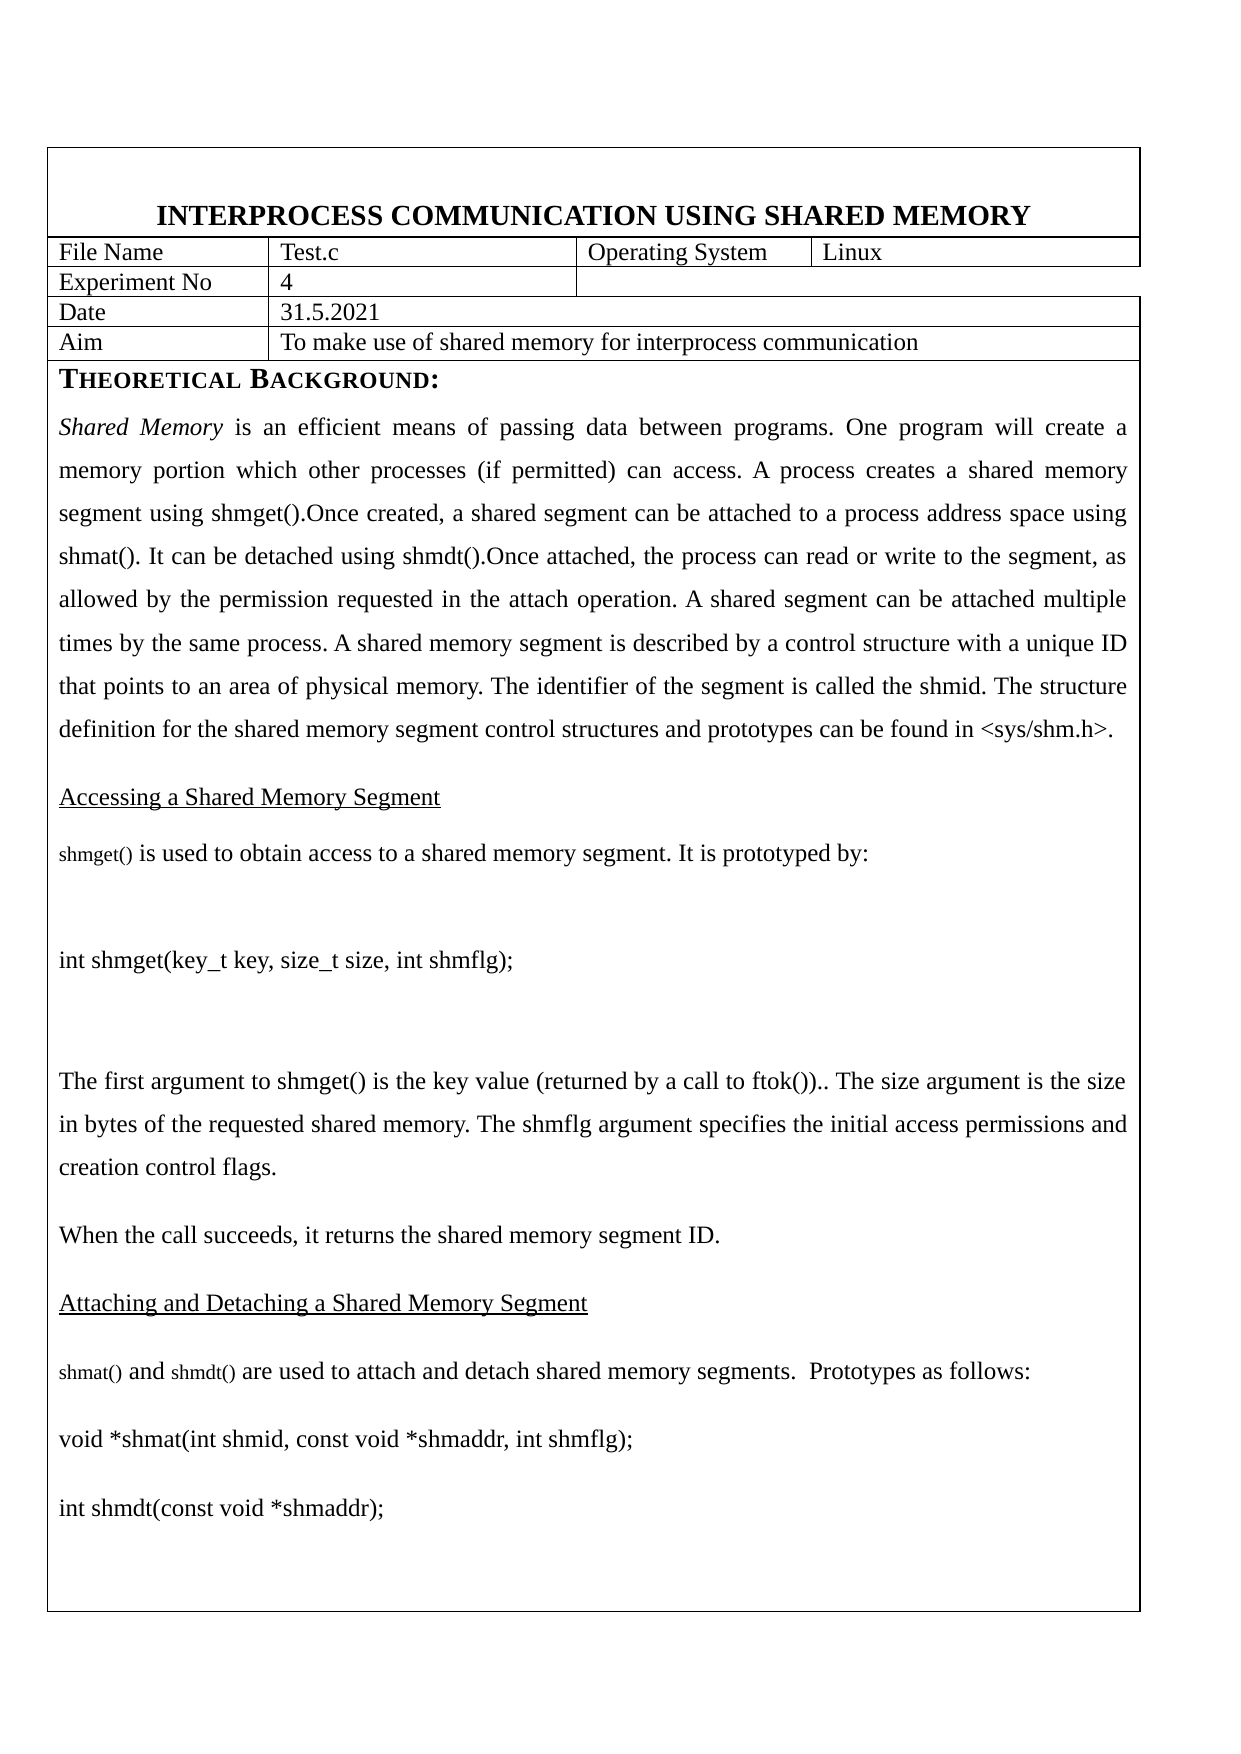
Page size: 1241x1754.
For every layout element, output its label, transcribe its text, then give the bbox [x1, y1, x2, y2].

table_cell Date [48, 297, 268, 326]
table_cell Operating System [577, 238, 811, 266]
table_cell Aim [48, 327, 268, 360]
table_cell [811, 267, 1140, 296]
table_header INTERPROCESS COMMUNICATION USING SHARED MEMORY [48, 148, 1139, 236]
table_cell 31.5.2021 [269, 297, 1139, 326]
table_cell To make use of shared memory for interprocess communication [269, 327, 1139, 360]
table_cell [577, 267, 811, 296]
table_cell Linux [812, 238, 1139, 266]
table_cell 4 [269, 267, 576, 296]
table_cell Test.c [269, 238, 576, 266]
table_cell File Name [48, 238, 268, 266]
table_cell Theoretical Background: Shared Memory is an efficient means of passing data between programs. One program will create a memory portion which other processes (if permitted) can access. A process creates a shared memory segment using shmget().Once created, a shared segment can be attached to a process address space using shmat(). It can be detached using shmdt().Once attached, the process can read or write to the segment, as allowed by the permission requested in the attach operation. A shared segment can be attached multiple times by the same process. A shared memory segment is described by a control structure with a unique ID that points to an area of physical memory. The identifier of the segment is called the shmid. The structure definition for the shared memory segment control structures and prototypes can be found in <sys/shm.h>. Accessing a Shared Memory Segment shmget() is used to obtain access to a shared memory segment. It is prototyped by: int shmget(key_t key, size_t size, int shmflg); The first argument to shmget() is the key value (returned by a call to ftok()).. The size argument is the size in bytes of the requested shared memory. The shmflg argument specifies the initial access permissions and creation control flags. When the call succeeds, it returns the shared memory segment ID. Attaching and Detaching a Shared Memory Segment shmat() and shmdt() are used to attach and detach shared memory segments. Prototypes as follows: void *shmat(int shmid, const void *shmaddr, int shmflg); int shmdt(const void *shmaddr); [48, 361, 1139, 1611]
table_cell Experiment No [48, 267, 268, 296]
